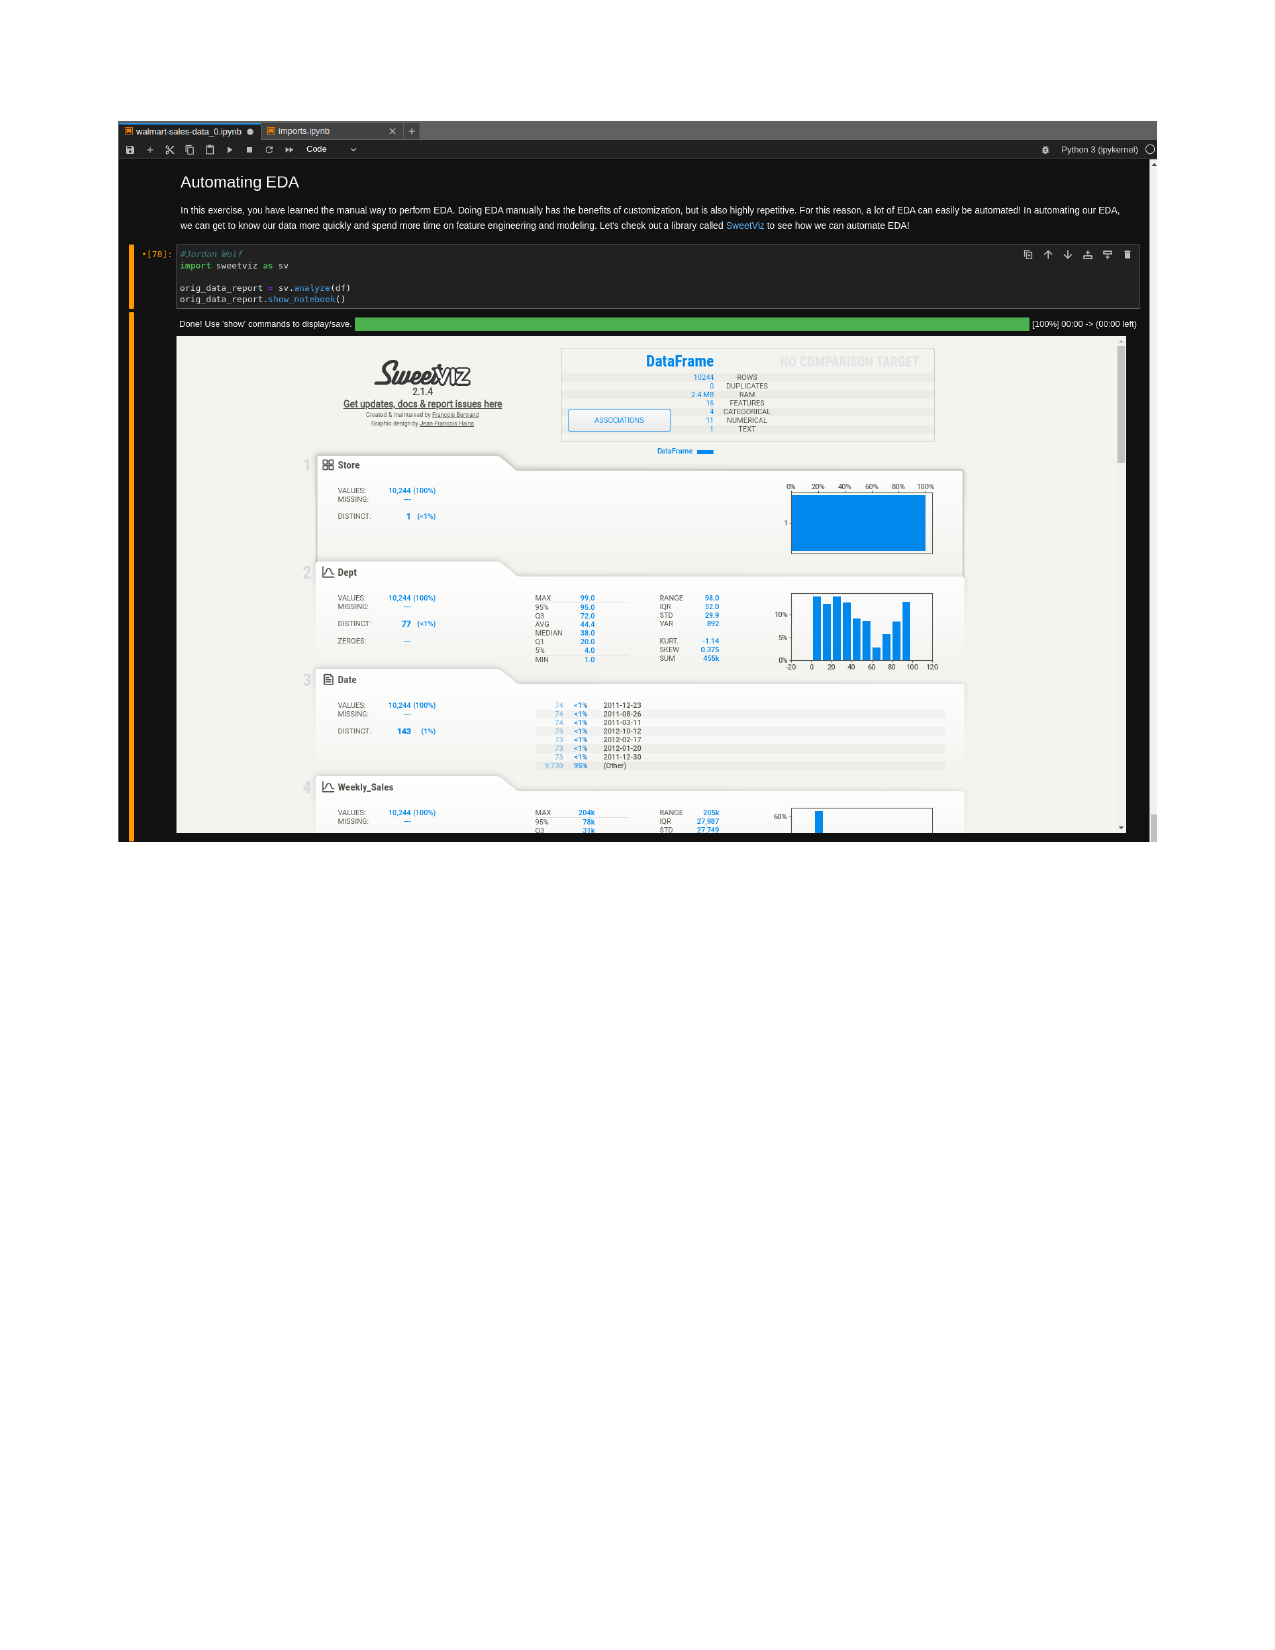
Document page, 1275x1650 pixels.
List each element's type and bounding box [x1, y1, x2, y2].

picture [118, 121, 1157, 842]
